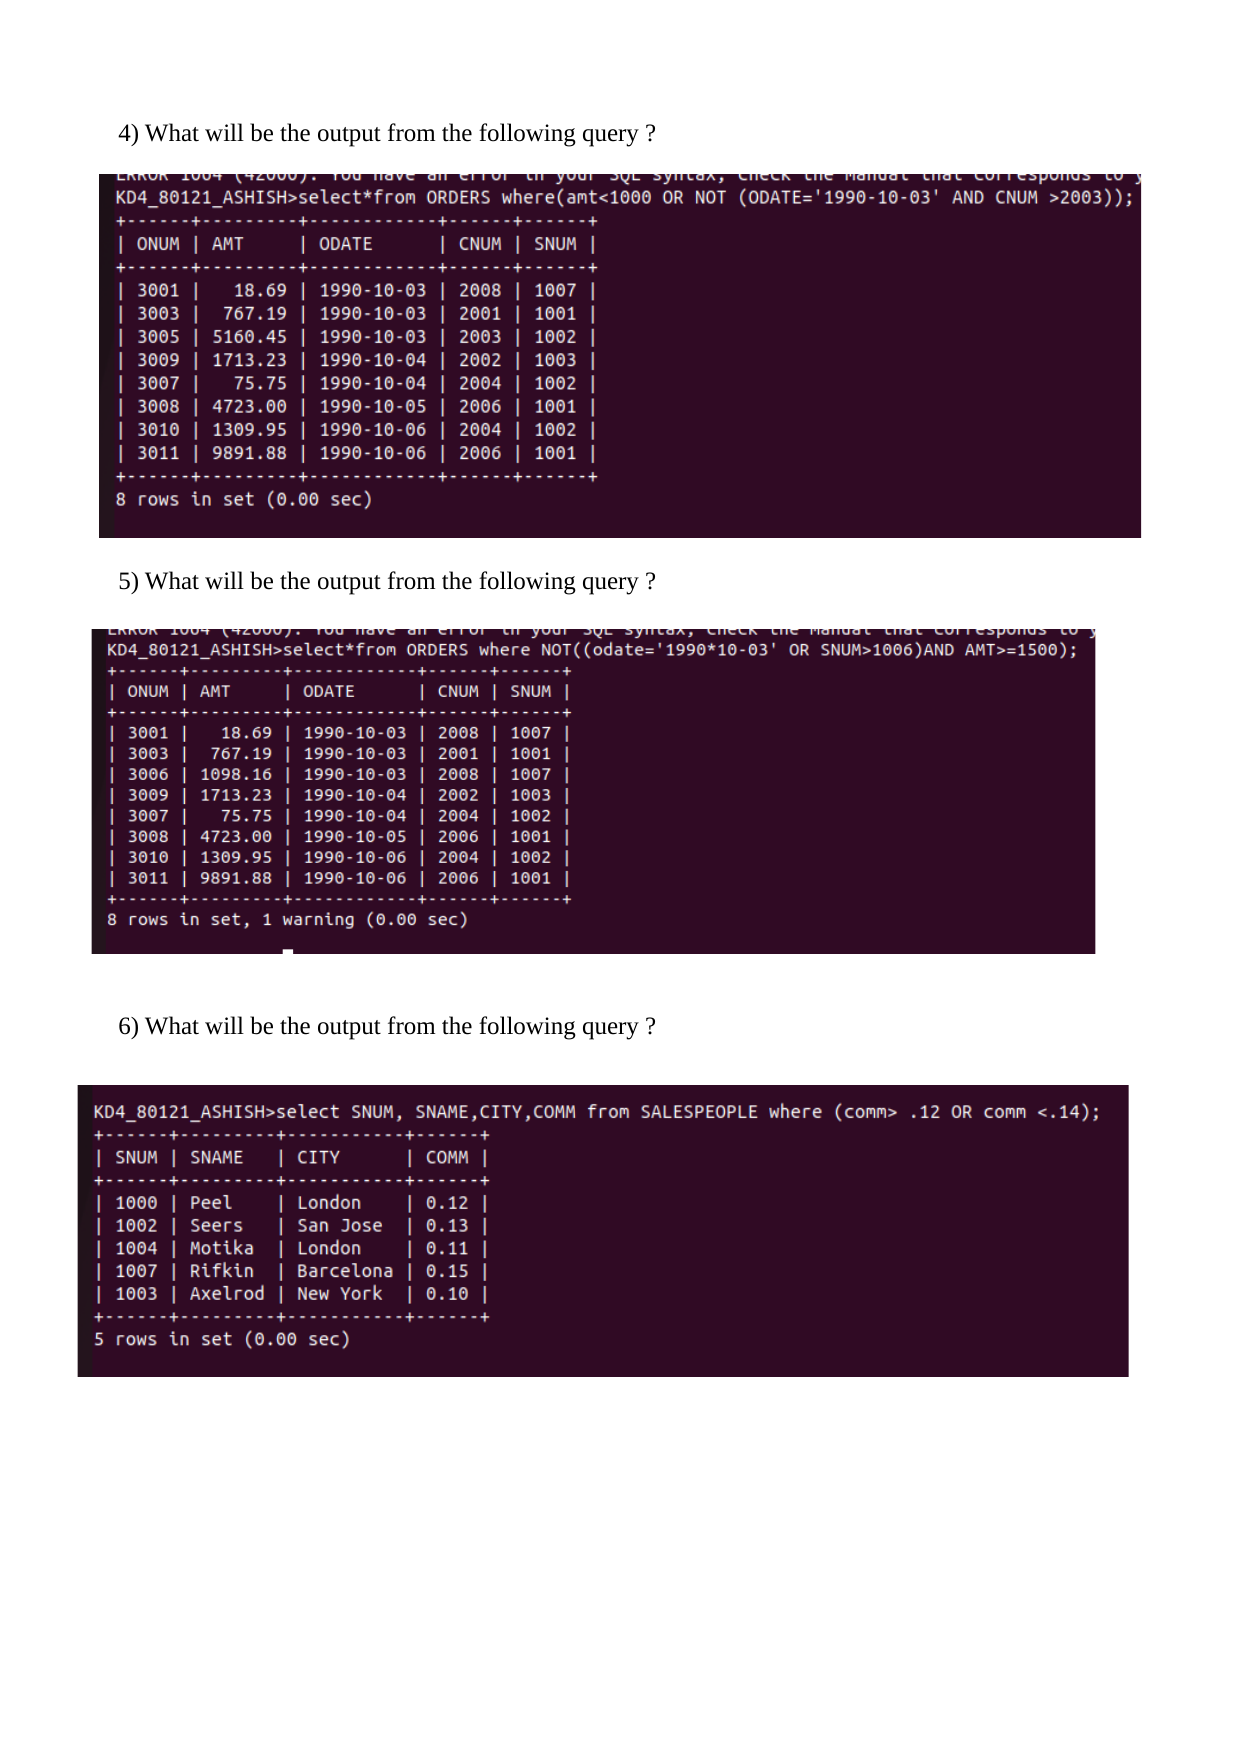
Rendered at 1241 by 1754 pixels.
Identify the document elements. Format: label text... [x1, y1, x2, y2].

picture [91, 629, 1096, 954]
picture [77, 1085, 1129, 1377]
text 6) What will be the output from the following query ? [118, 1011, 1122, 1039]
text 4) What will be the output from the following query ? [118, 118, 1122, 147]
picture [99, 174, 1142, 538]
text 5) What will be the output from the following query ? [118, 566, 1122, 595]
